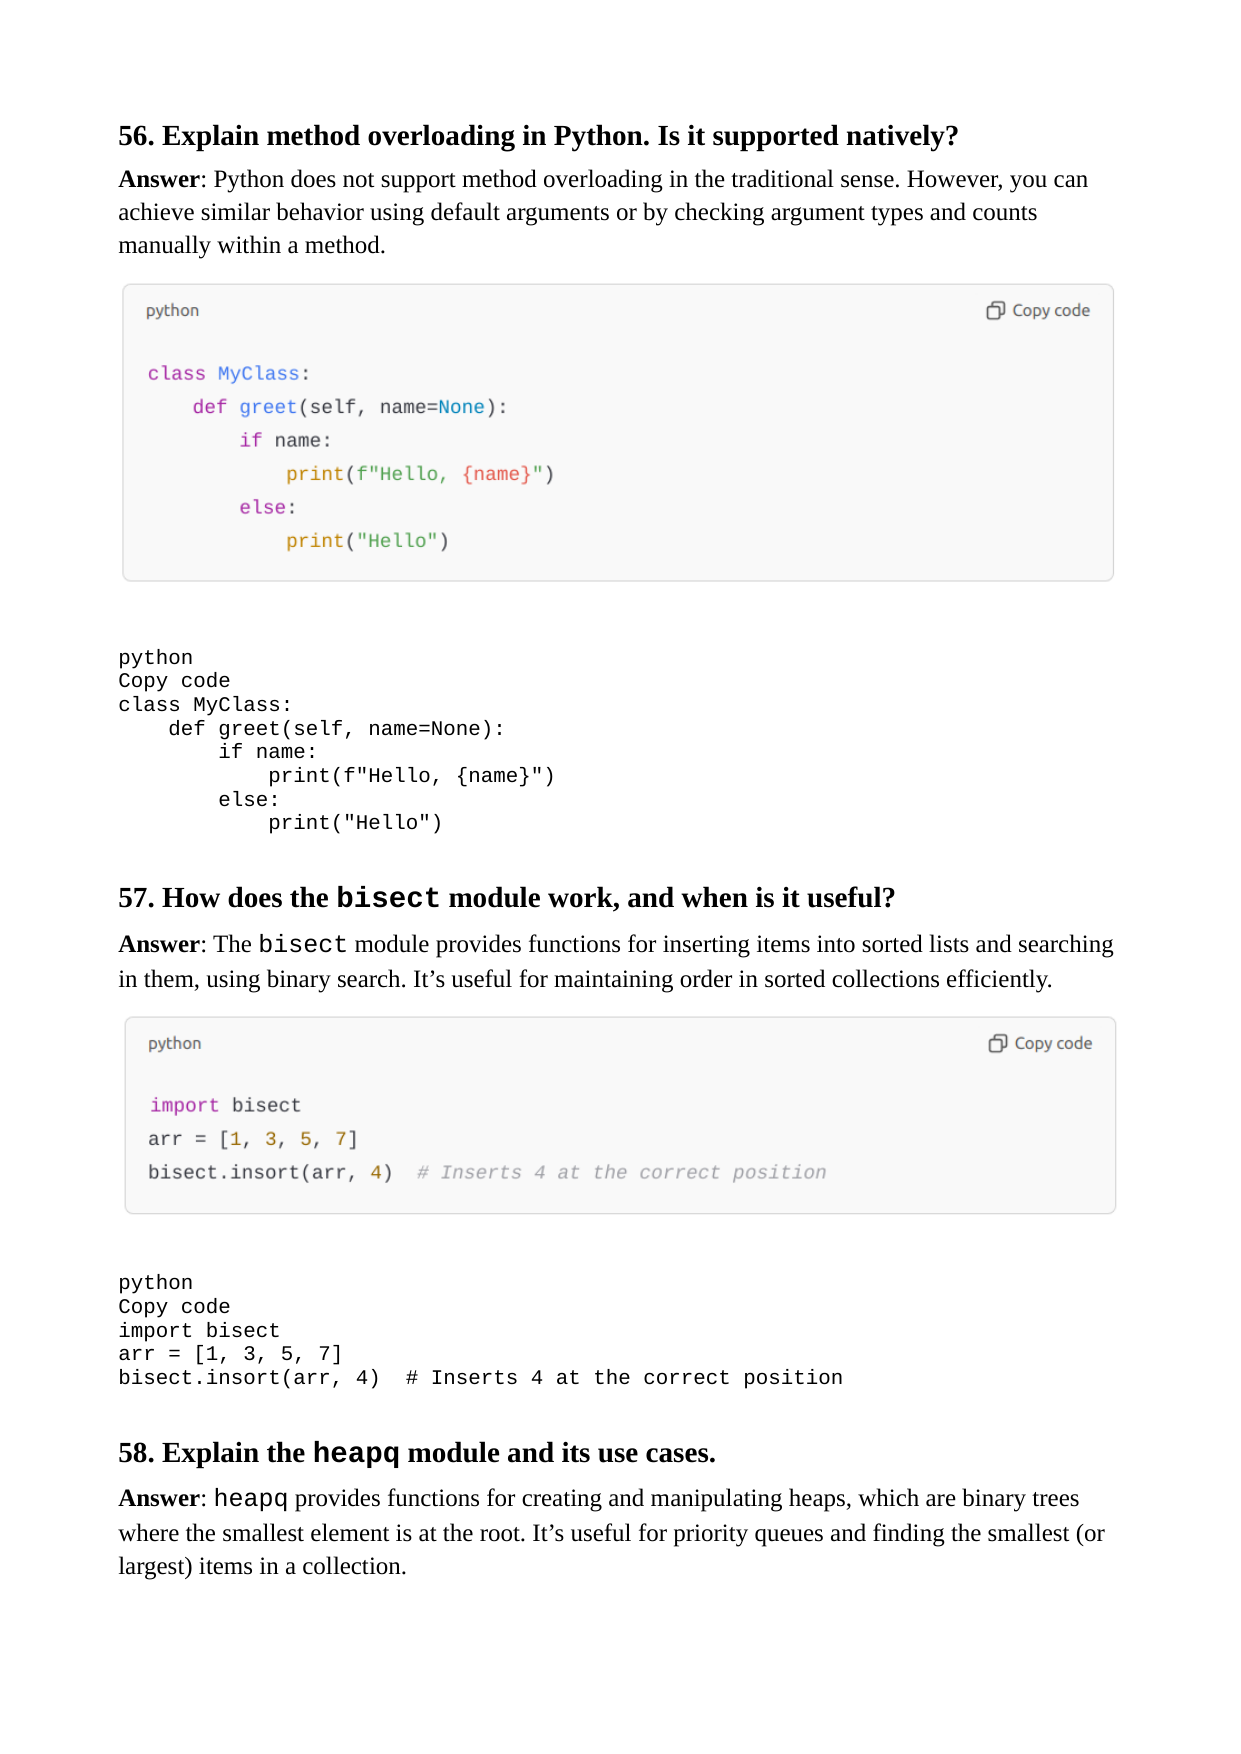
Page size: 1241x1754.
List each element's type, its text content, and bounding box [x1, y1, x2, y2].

text def greet(self, name=None): [118, 718, 1122, 741]
text python [118, 647, 1122, 671]
text Copy code [118, 671, 1122, 694]
text Answer: The bisect module provides functions for inserting items into sorted lists and searching in them, using binary search. It’s useful for maintaining order in sorted collections efficiently. [118, 929, 1122, 992]
text Copy code [118, 1296, 1122, 1320]
text print(f"Hello, {name}") [118, 765, 1122, 789]
text import bisect [118, 1320, 1122, 1343]
text if name: [118, 741, 1122, 765]
subtitle 56. Explain method overloading in Python. Is it supported natively? [118, 118, 1122, 152]
picture [118, 277, 1123, 595]
picture [118, 1011, 1123, 1221]
text python [118, 1272, 1122, 1296]
text Answer: Python does not support method overloading in the traditional sense. However, you can achieve similar behavior using default arguments or by checking argument types and counts manually within a method. [118, 164, 1122, 259]
text print("Hello") [118, 812, 1122, 836]
text Answer: heapq provides functions for creating and manipulating heaps, which are binary trees where the smallest element is at the root. It’s useful for priority queues and finding the smallest (or largest) items in a collection. [118, 1483, 1122, 1580]
text bisect.insort(arr, 4) # Inserts 4 at the correct position [118, 1367, 1122, 1391]
subtitle 57. How does the bisect module work, and when is it useful? [118, 880, 1122, 916]
subtitle 58. Explain the heapq module and its use cases. [118, 1435, 1122, 1471]
text class MyClass: [118, 694, 1122, 718]
text arr = [1, 3, 5, 7] [118, 1343, 1122, 1367]
text else: [118, 789, 1122, 812]
